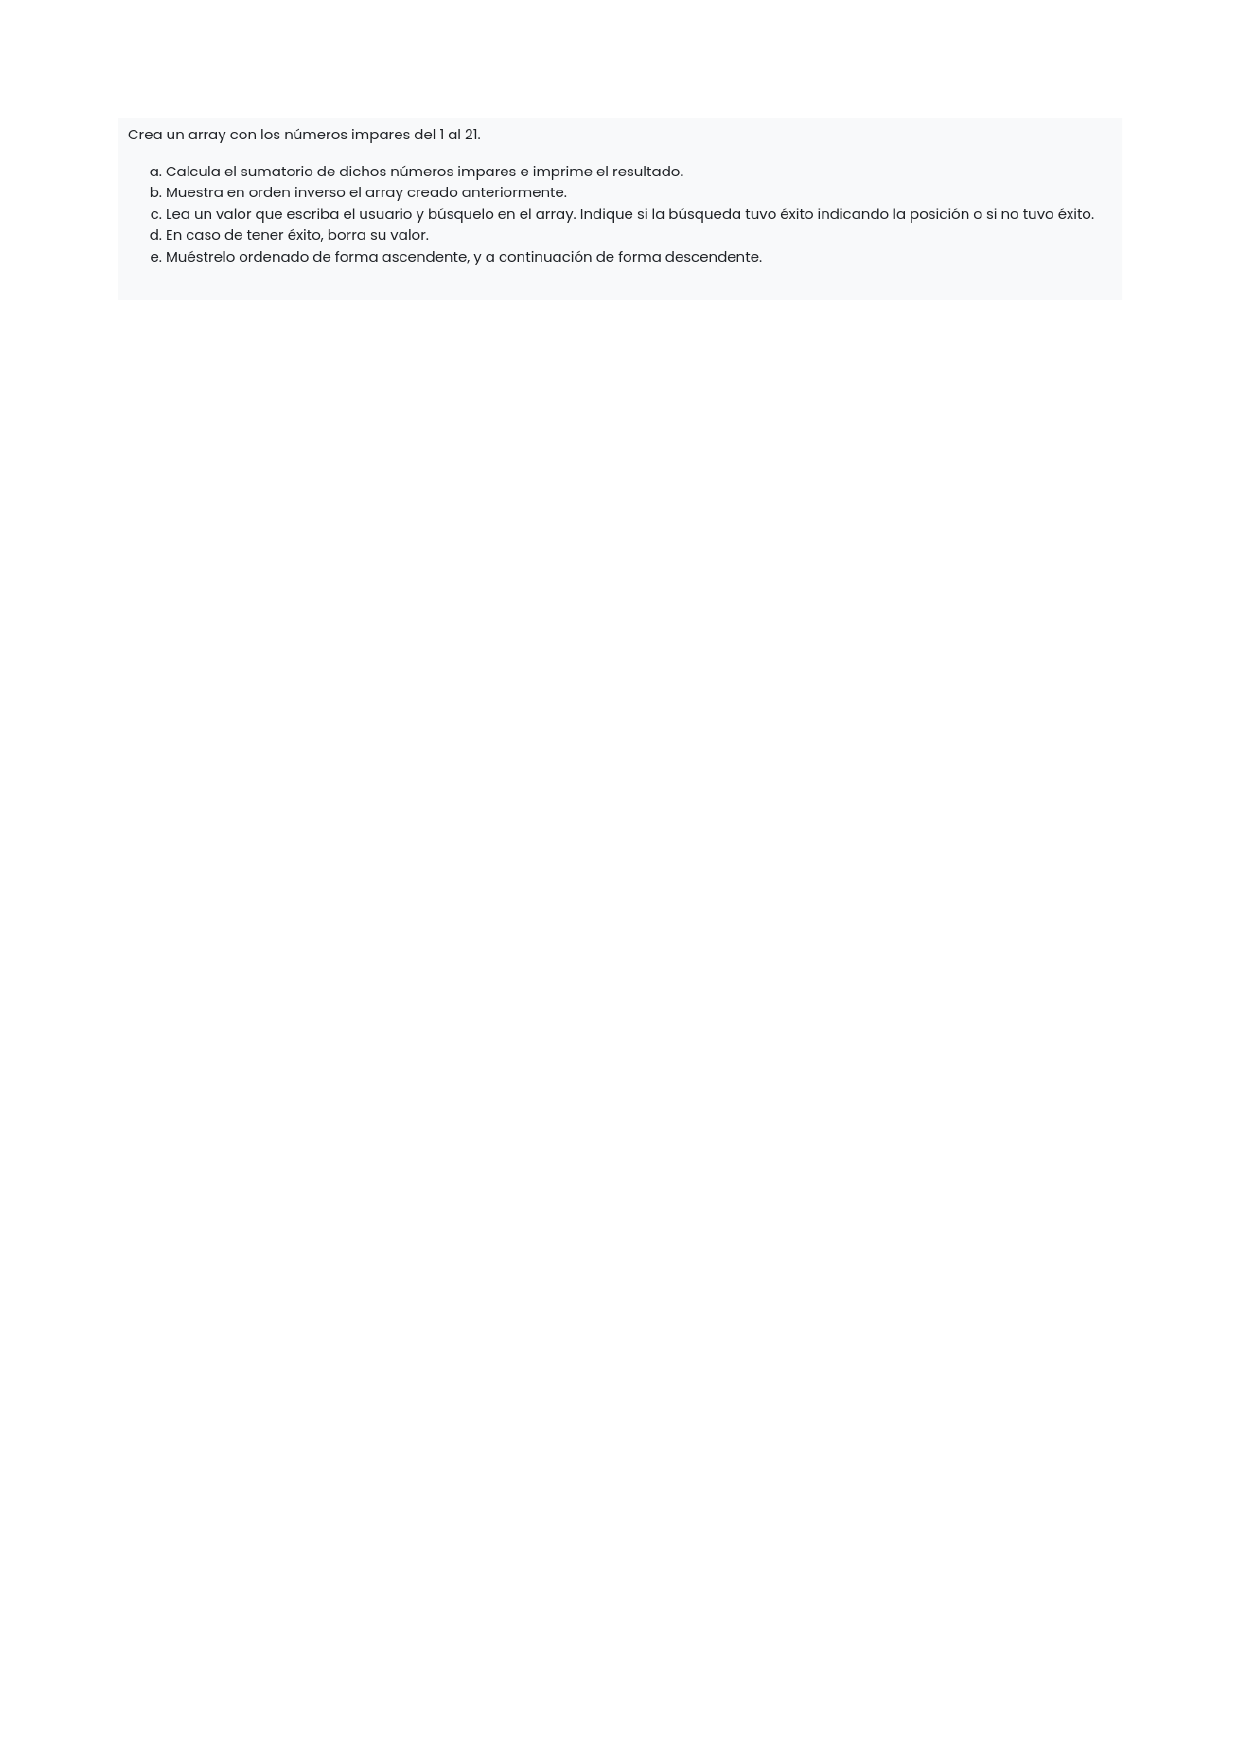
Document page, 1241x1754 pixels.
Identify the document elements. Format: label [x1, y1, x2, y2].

picture [118, 118, 1123, 300]
